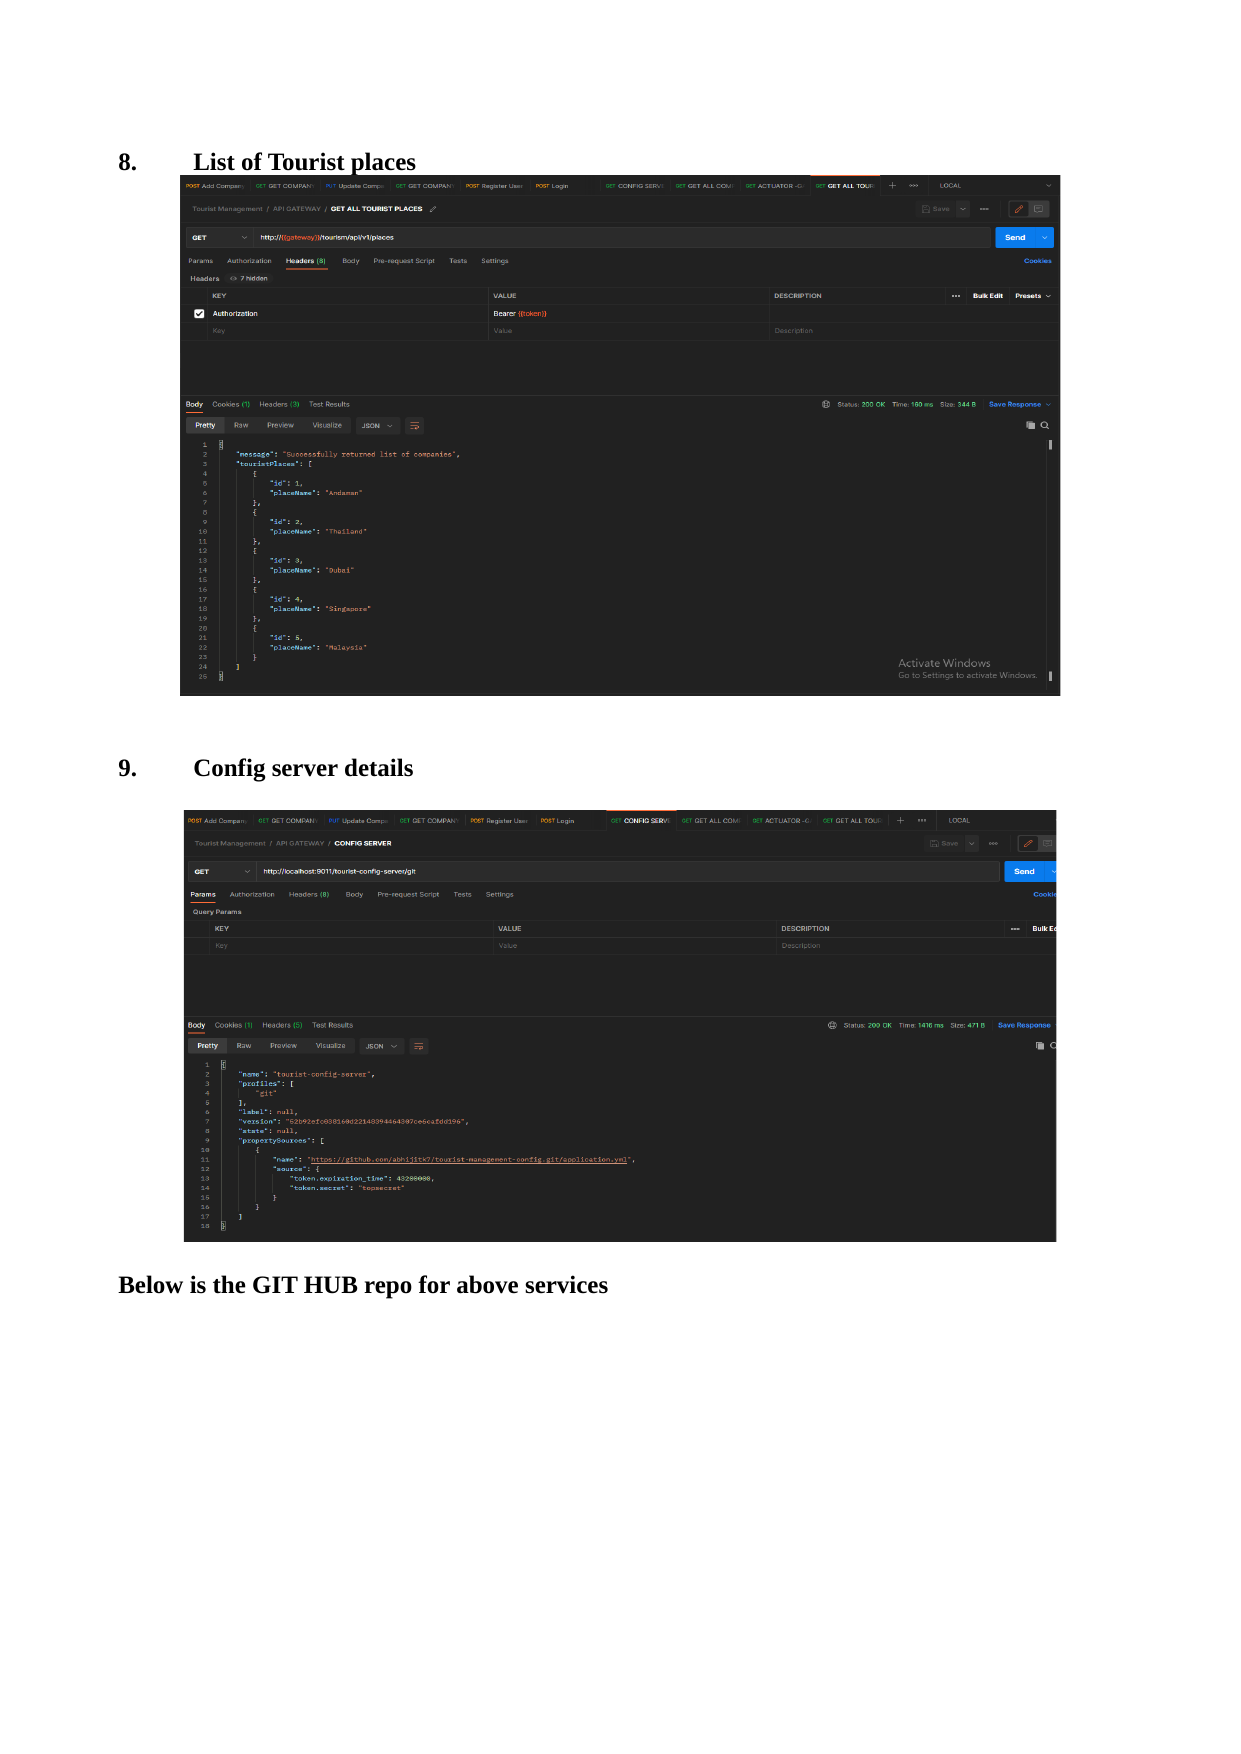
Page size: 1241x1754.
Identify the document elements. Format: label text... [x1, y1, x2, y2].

picture [183, 810, 1057, 1242]
list List of Tourist places [118, 147, 1122, 176]
picture [180, 175, 1061, 696]
list Config server details [118, 753, 1122, 782]
text Below is the GIT HUB repo for above services [118, 1270, 1122, 1299]
